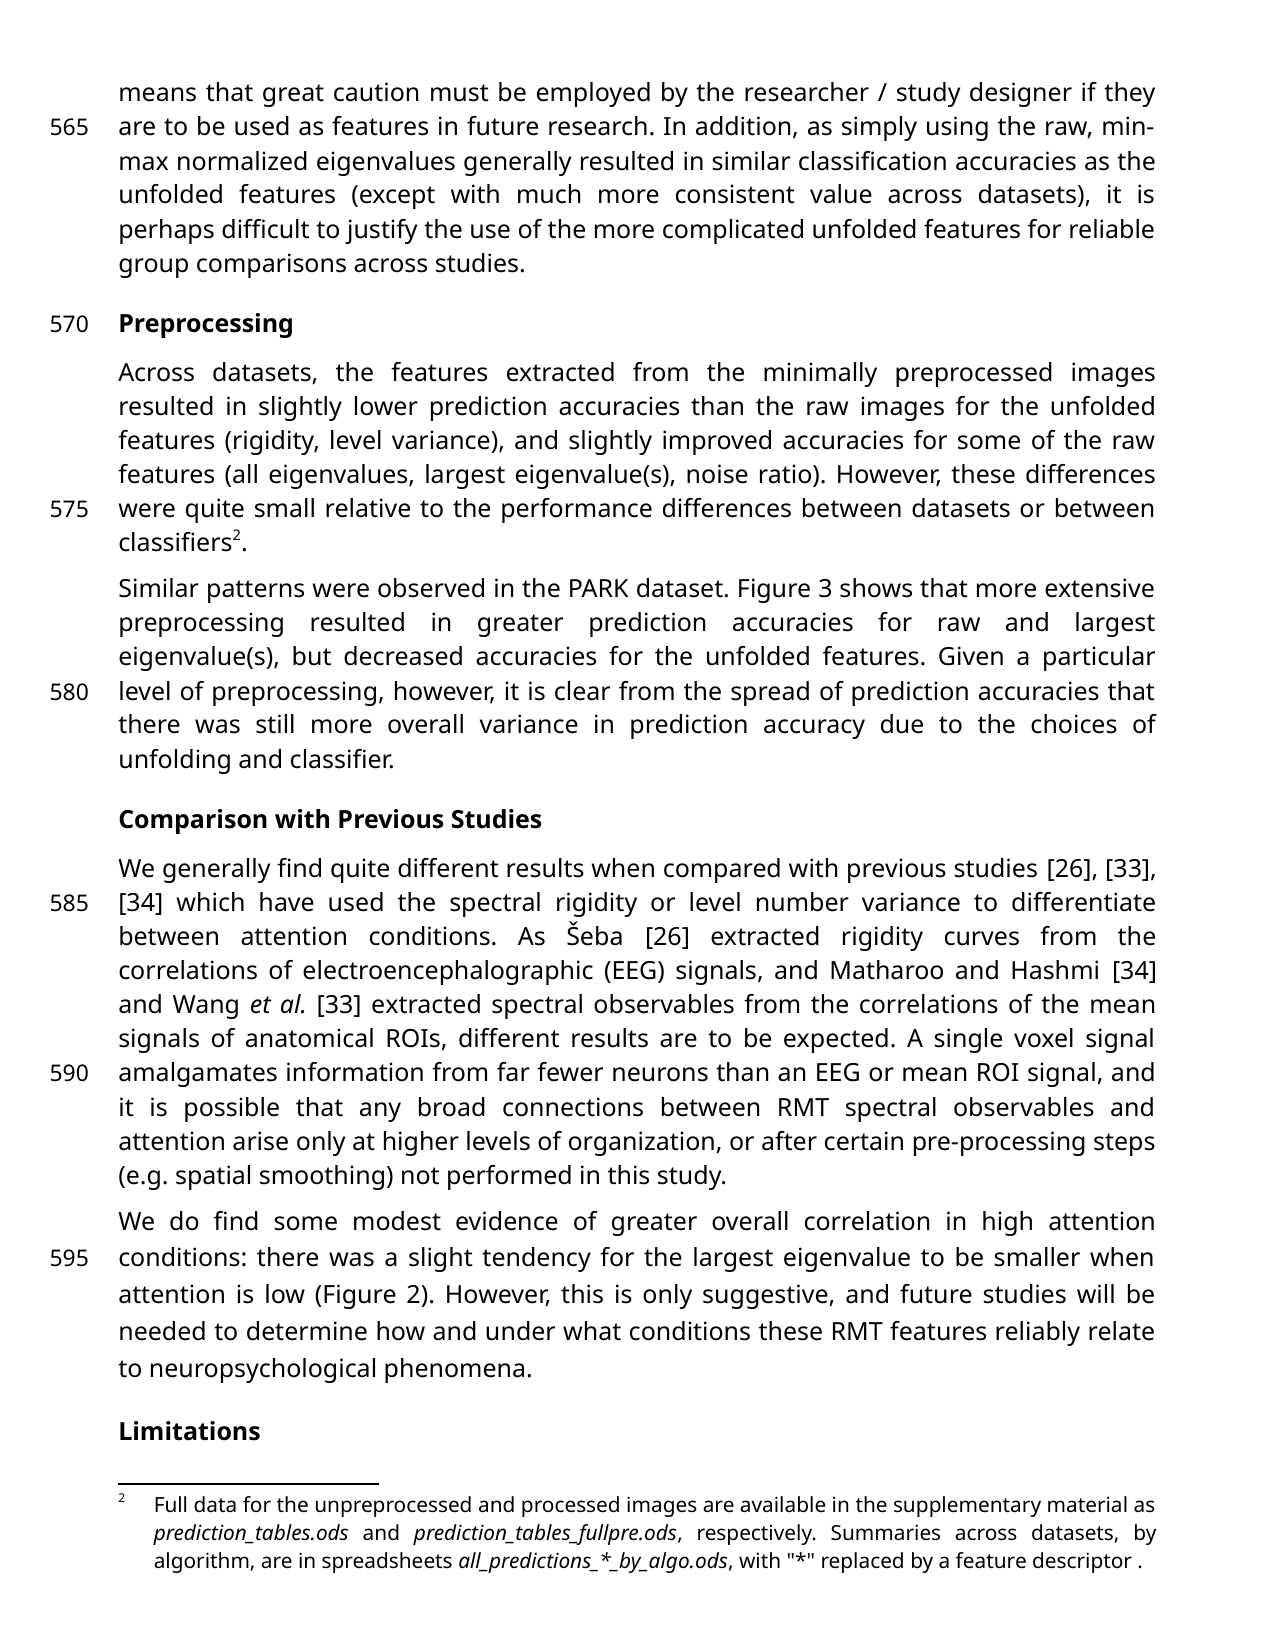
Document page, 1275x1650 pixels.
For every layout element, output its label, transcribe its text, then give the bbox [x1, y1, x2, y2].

subtitle Comparison with Previous Studies [118, 802, 1157, 836]
text We generally find quite different results when compared with previous studies [26], [33], [34] which have used the spectral rigidity or level number variance to differentiate between attention conditions. As Šeba [26] extracted rigidity curves from the correlations of electroencephalographic (EEG) signals, and Matharoo and Hashmi [34] and Wang et al. [33] extracted spectral observables from the correlations of the mean signals of anatomical ROIs, different results are to be expected. A single voxel signal amalgamates information from far fewer neurons than an EEG or mean ROI signal, and it is possible that any broad connections between RMT spectral observables and attention arise only at higher levels of organization, or after certain pre-processing steps (e.g. spatial smoothing) not performed in this study. [118, 851, 1157, 1191]
subtitle Preprocessing [118, 306, 1157, 340]
text Similar patterns were observed in the PARK dataset. Figure 3 shows that more extensive preprocessing resulted in greater prediction accuracies for raw and largest eigenvalue(s), but decreased accuracies for the unfolded features. Given a particular level of preprocessing, however, it is clear from the spread of prediction accuracies that there was still more overall variance in prediction accuracy due to the choices of unfolding and classifier. [118, 571, 1157, 775]
text We do find some modest evidence of greater overall correlation in high attention conditions: there was a slight tendency for the largest eigenvalue to be smaller when attention is low (Figure 2). However, this is only suggestive, and future studies will be needed to determine how and under what conditions these RMT features reliably relate to neuropsychological phenomena. [118, 1203, 1157, 1384]
subtitle Limitations [118, 1413, 1157, 1448]
text means that great caution must be employed by the researcher / study designer if they are to be used as features in future research. In addition, as simply using the raw, min-max normalized eigenvalues generally resulted in similar classification accuracies as the unfolded features (except with much more consistent value across datasets), it is perhaps difficult to justify the use of the more complicated unfolded features for reliable group comparisons across studies. [118, 75, 1157, 279]
text Across datasets, the features extracted from the minimally preprocessed images resulted in slightly lower prediction accuracies than the raw images for the unfolded features (rigidity, level variance), and slightly improved accuracies for some of the raw features (all eigenvalues, largest eigenvalue(s), noise ratio). However, these differences were quite small relative to the performance differences between datasets or between classifiers. [118, 355, 1157, 559]
text Full data for the unpreprocessed and processed images are available in the supplementary material as prediction_tables.ods and prediction_tables_fullpre.ods, respectively. Summaries across datasets, by algorithm, are in spreadsheets all_predictions_*_by_algo.ods, with "*" replaced by a feature descriptor . [118, 1490, 1157, 1575]
